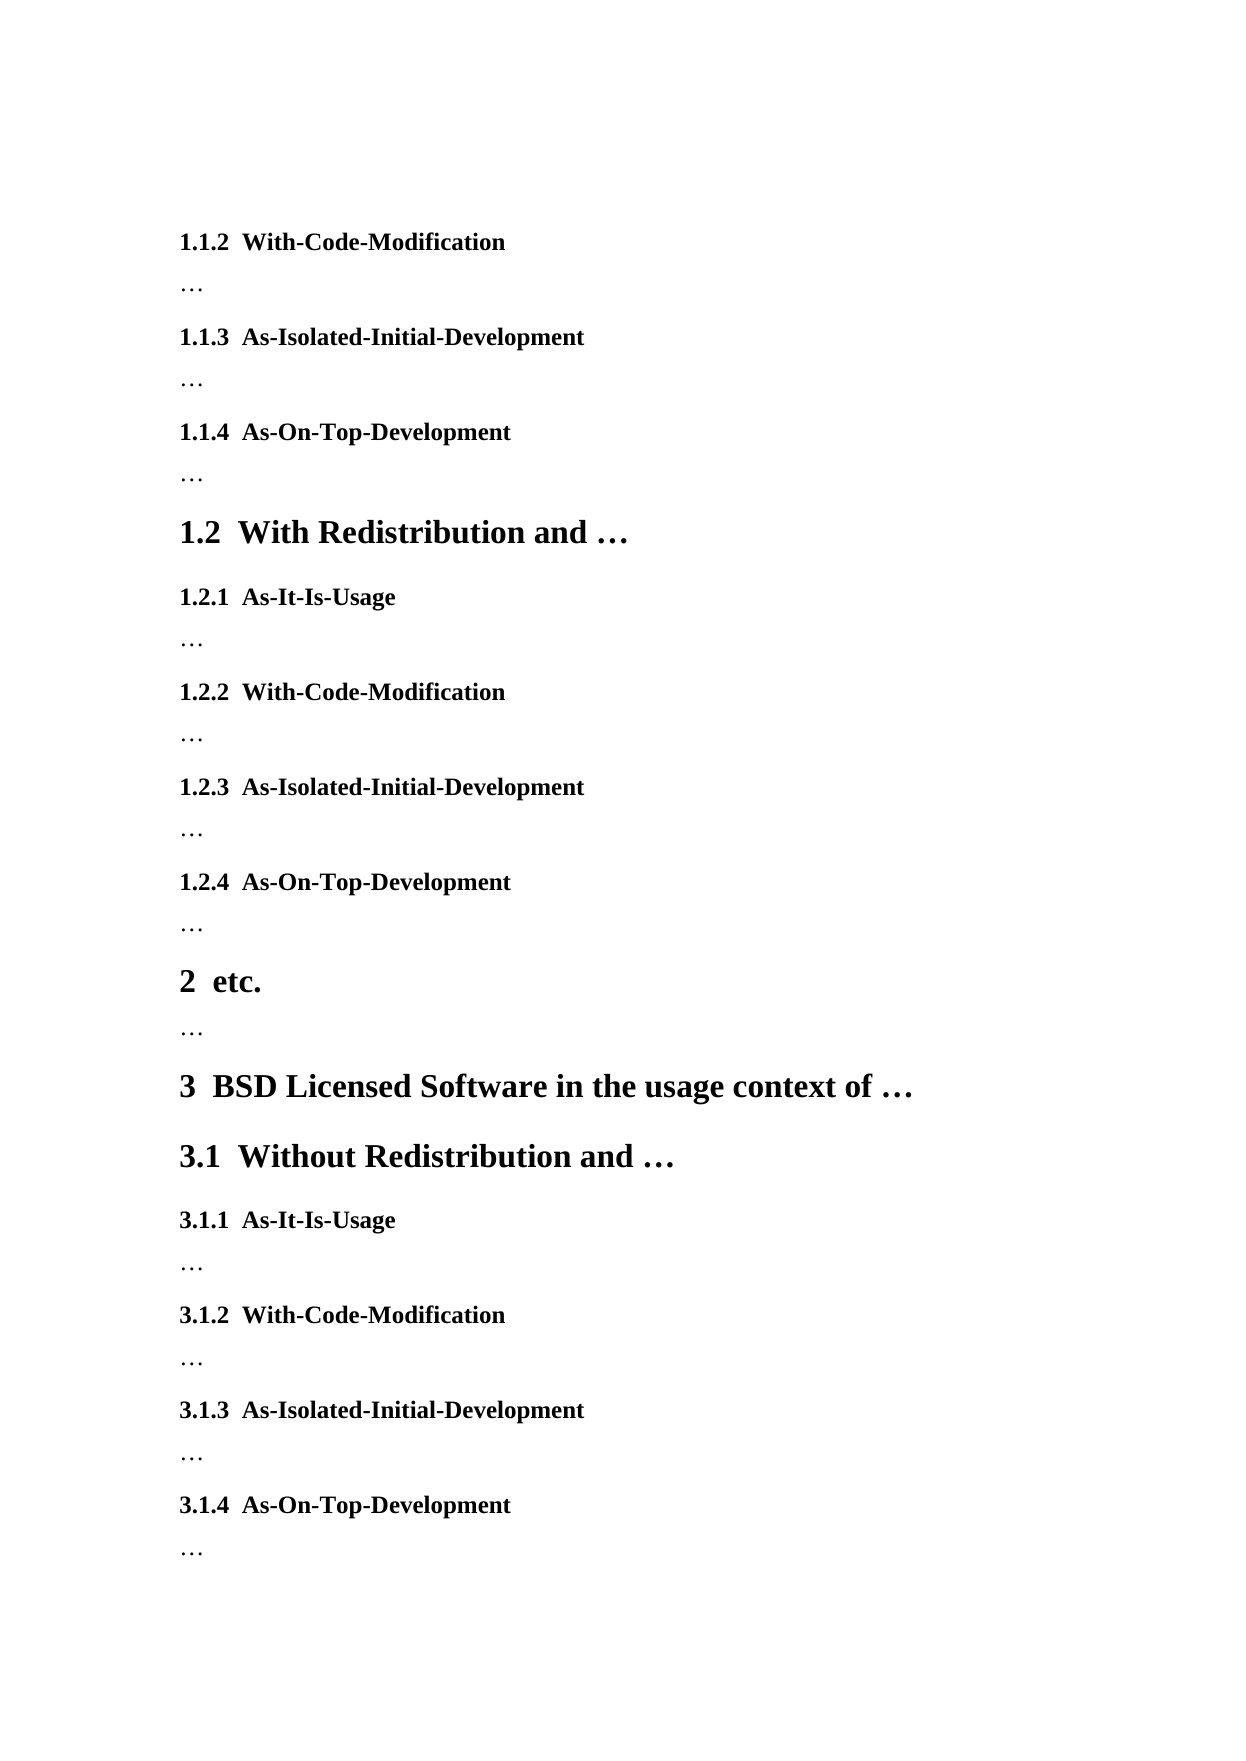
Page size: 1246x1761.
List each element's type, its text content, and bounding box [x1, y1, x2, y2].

subtitle 1.2.4 As-On-Top-Development [179, 867, 1037, 895]
subtitle 1.2 With Redistribution and … [179, 512, 1037, 550]
subtitle 3.1 Without Redistribution and … [179, 1136, 1037, 1174]
text … [179, 1012, 1037, 1041]
subtitle 1.2.2 With-Code-Modification [179, 677, 1037, 705]
subtitle 3.1.1 As-It-Is-Usage [179, 1205, 1037, 1234]
text … [179, 1437, 1037, 1465]
subtitle 1.2.1 As-It-Is-Usage [179, 582, 1037, 610]
subtitle 3 BSD Licensed Software in the usage context of … [179, 1066, 1037, 1104]
text … [179, 268, 1037, 297]
text … [179, 1532, 1037, 1560]
text … [179, 718, 1037, 747]
subtitle 1.1.4 As-On-Top-Development [179, 417, 1037, 446]
text … [179, 363, 1037, 392]
subtitle 2 etc. [179, 962, 1037, 1000]
subtitle 3.1.2 With-Code-Modification [179, 1300, 1037, 1329]
subtitle 1.1.3 As-Isolated-Initial-Development [179, 322, 1037, 351]
text … [179, 813, 1037, 842]
text … [179, 1247, 1037, 1275]
text … [179, 1342, 1037, 1370]
subtitle 3.1.3 As-Isolated-Initial-Development [179, 1395, 1037, 1424]
text … [179, 458, 1037, 487]
subtitle 3.1.4 As-On-Top-Development [179, 1490, 1037, 1519]
subtitle 1.2.3 As-Isolated-Initial-Development [179, 772, 1037, 800]
subtitle 1.1.2 With-Code-Modification [179, 227, 1037, 256]
text … [179, 623, 1037, 652]
text … [179, 908, 1037, 937]
